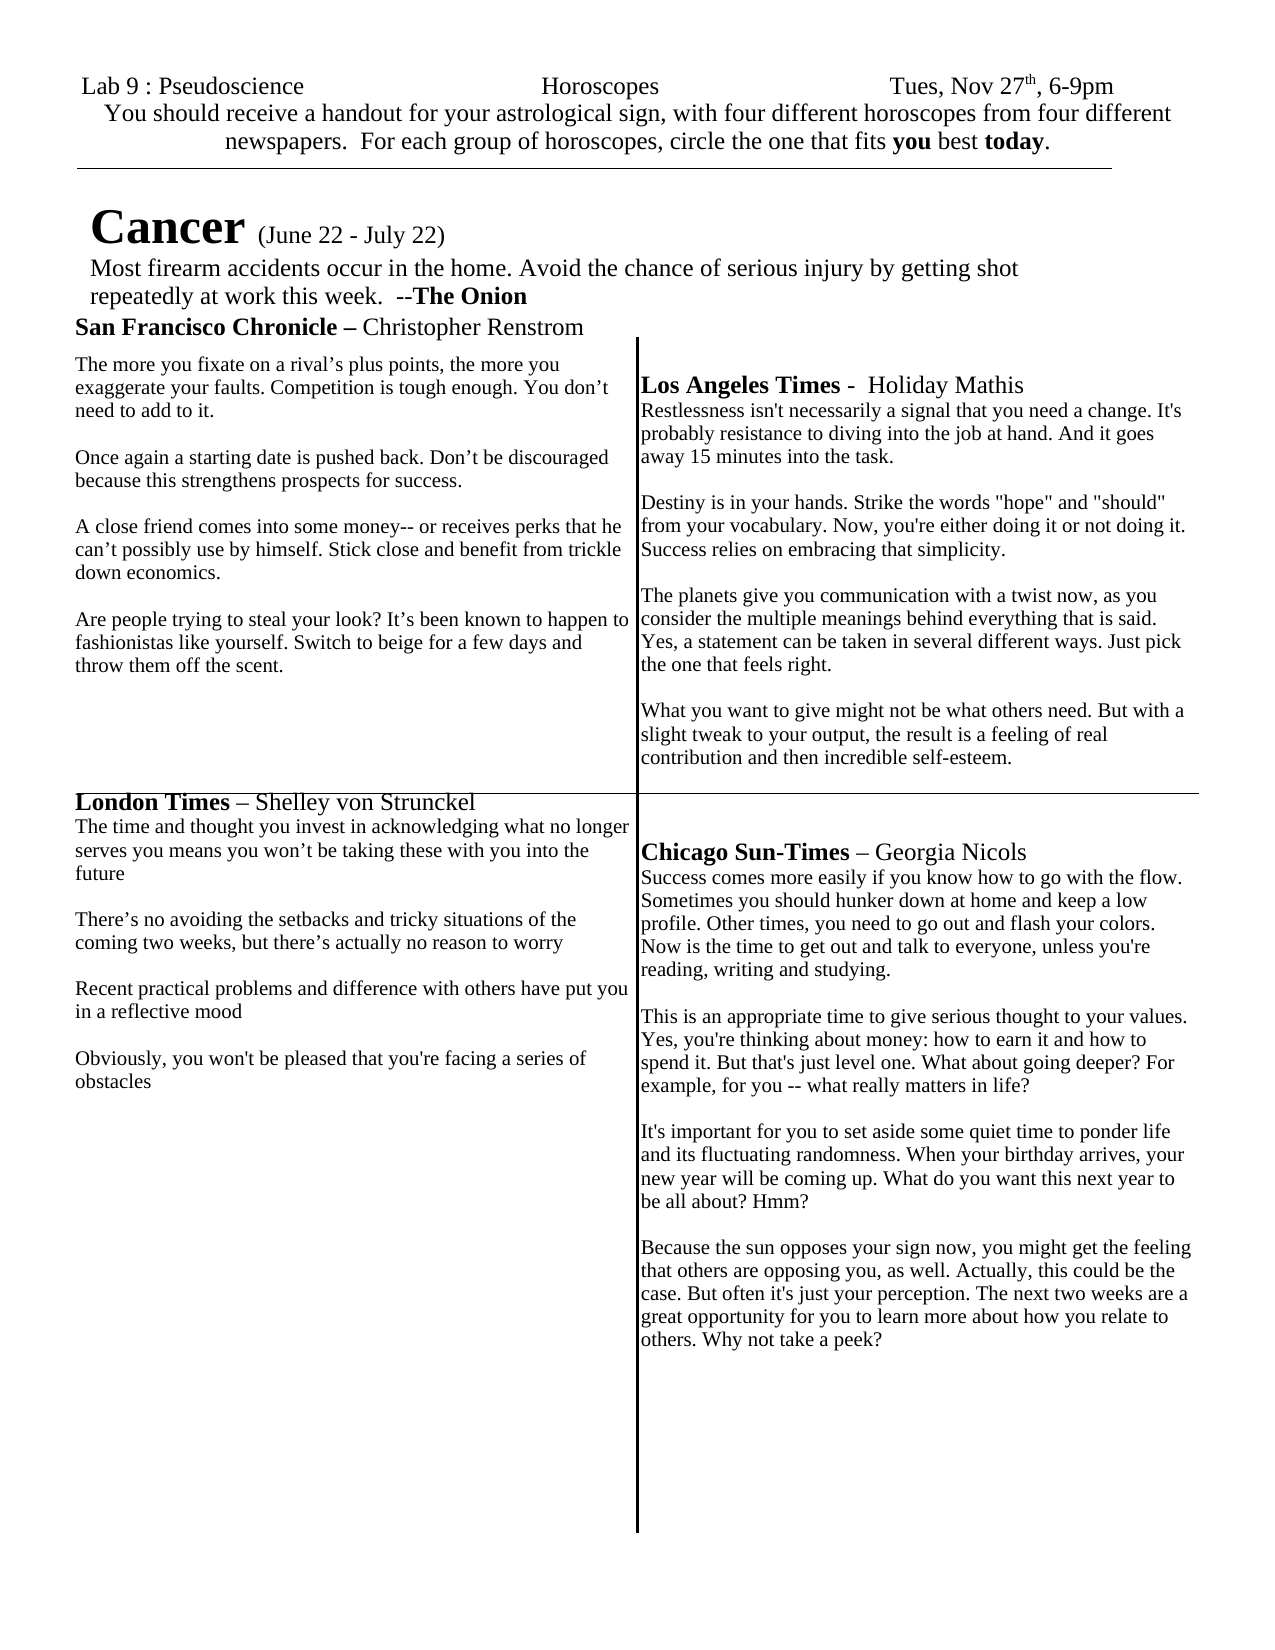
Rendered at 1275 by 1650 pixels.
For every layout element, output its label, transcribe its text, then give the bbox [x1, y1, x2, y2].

text London Times – Shelley von Strunckel [75, 794, 634, 815]
text Chicago Sun-Times – Georgia Nicols [641, 838, 1200, 866]
text Once again a starting date is pushed back. Don’t be discouraged because this strengthens prospects for success. [75, 446, 634, 492]
text Los Angeles Times - Holiday Mathis [641, 371, 1200, 399]
text The time and thought you invest in acknowledging what no longer serves you means you won’t be taking these with you into the future [75, 815, 634, 885]
subtitle San Francisco Chronicle – Christopher Renstrom [75, 313, 634, 341]
text Because the sun opposes your sign now, you might get the feeling that others are opposing you, as well. Actually, this could be the case. But often it's just your perception. The next two weeks are a great opportunity for you to learn more about how you relate to others. Why not take a peek? [641, 1236, 1200, 1351]
text Restlessness isn't necessarily a signal that you need a change. It's probably resistance to diving into the job at hand. And it goes away 15 minutes into the task. [641, 399, 1200, 491]
text Success comes more easily if you know how to go with the flow. Sometimes you should hunker down at home and keep a low profile. Other times, you need to go out and flash your colors. Now is the time to get out and talk to everyone, unless you're reading, writing and studying. [641, 866, 1200, 981]
text Are people trying to steal your look? It’s been known to happen to fashionistas like yourself. Switch to beige for a few days and throw them off the scent. [75, 607, 634, 677]
text The more you fixate on a rival’s plus points, the more you exaggerate your faults. Competition is tough enough. You don’t need to add to it. [75, 353, 634, 422]
text The planets give you communication with a twist now, as you consider the multiple meanings behind everything that is said. Yes, a statement can be taken in several different ways. Just pick the one that feels right. [641, 584, 1200, 699]
text This is an appropriate time to give serious thought to your values. Yes, you're thinking about money: how to earn it and how to spend it. But that's just level one. What about going deeper? For example, for you -- what really matters in life? [641, 1004, 1200, 1097]
text Recent practical problems and difference with others have put you in a reflective mood [75, 977, 634, 1023]
text A close friend comes into some money-- or receives perks that he can’t possibly use by himself. Stick close and benefit from trickle down economics. [75, 515, 634, 584]
text [75, 788, 634, 794]
text It's important for you to set aside some quiet time to ponder life and its fluctuating randomness. When your birthday arrives, your new year will be coming up. What do you want this next year to be all about? Hmm? [641, 1120, 1200, 1213]
text Obviously, you won't be pleased that you're facing a series of obstacles [75, 1047, 634, 1093]
text There’s no avoiding the setbacks and tricky situations of the coming two weeks, but there’s actually no reason to worry [75, 908, 634, 954]
text Destiny is in your hands. Strike the words "hope" and "should" from your vocabulary. Now, you're either doing it or not doing it. Success relies on embracing that simplicity. [641, 491, 1200, 584]
text What you want to give might not be what others need. But with a slight tweak to your output, the result is a feeling of real contribution and then incredible self-esteem. [641, 699, 1200, 792]
